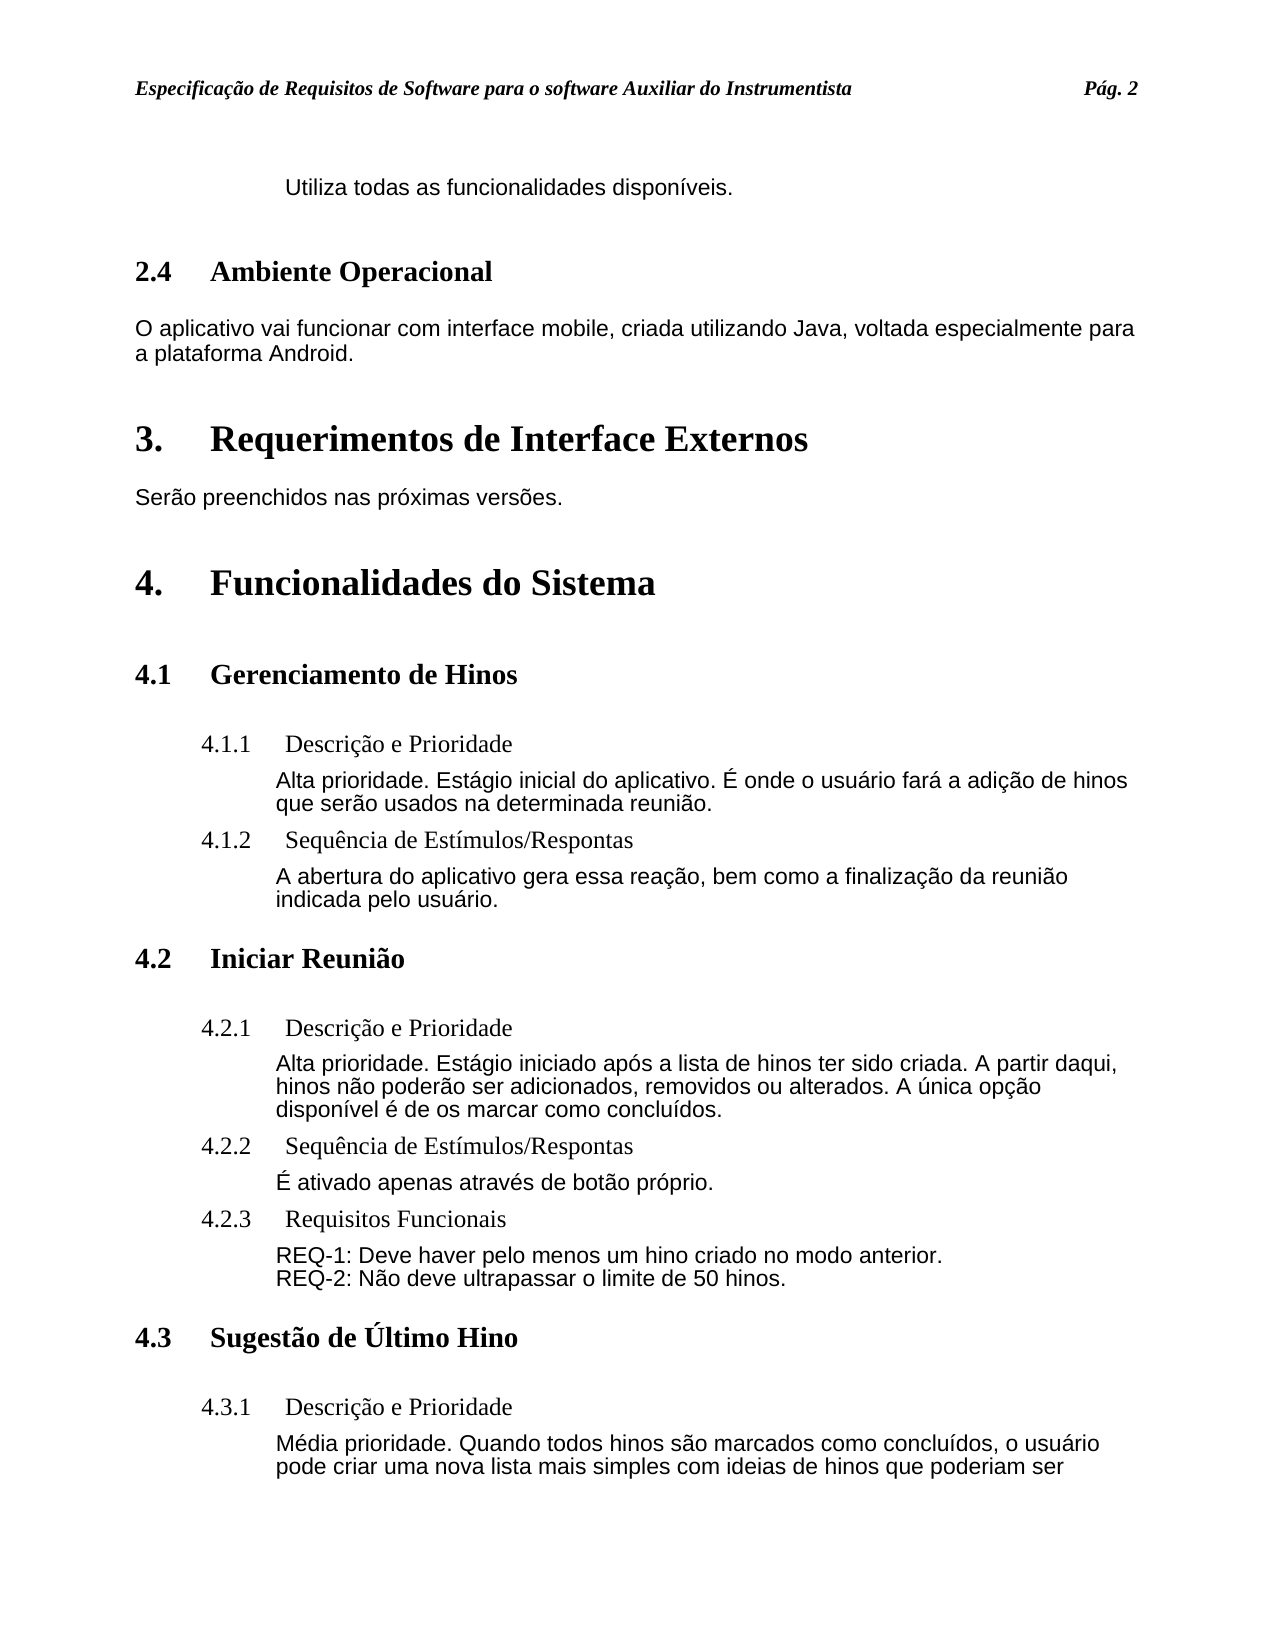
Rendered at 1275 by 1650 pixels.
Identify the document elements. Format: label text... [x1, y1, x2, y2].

subtitle Gerenciamento de Hinos [135, 657, 1140, 691]
text A abertura do aplicativo gera essa reação, bem como a finalização da reunião indicada pelo usuário. [276, 866, 1140, 912]
text 4.2.2 Sequência de Estímulos/Respontas [201, 1135, 1140, 1160]
subtitle Sugestão de Último Hino [135, 1320, 1140, 1354]
text Alta prioridade. Estágio iniciado após a lista de hinos ter sido criada. A partir daqui, hinos não poderão ser adicionados, removidos ou alterados. A única opção disponível é de os marcar como concluídos. [276, 1053, 1140, 1122]
subtitle Funcionalidades do Sistema [135, 560, 1140, 603]
text 4.2.3 Requisitos Funcionais [201, 1208, 1140, 1233]
text 4.3.1 Descrição e Prioridade [201, 1395, 1140, 1420]
text É ativado apenas através de botão próprio. [276, 1172, 1140, 1195]
text Média prioridade. Quando todos hinos são marcados como concluídos, o usuário pode criar uma nova lista mais simples com ideias de hinos que poderiam ser [276, 1433, 1140, 1479]
text Utiliza todas as funcionalidades disponíveis. [135, 175, 1140, 200]
subtitle Iniciar Reunião [135, 941, 1140, 974]
text REQ-1: Deve haver pelo menos um hino criado no modo anterior. [276, 1245, 1140, 1268]
text O aplicativo vai funcionar com interface mobile, criada utilizando Java, voltada especialmente para a plataforma Android. [135, 317, 1140, 367]
text 4.1.1 Descrição e Prioridade [201, 732, 1140, 757]
text REQ-2: Não deve ultrapassar o limite de 50 hinos. [276, 1268, 1140, 1291]
text 4.1.2 Sequência de Estímulos/Respontas [201, 828, 1140, 853]
subtitle Requerimentos de Interface Externos [135, 417, 1140, 460]
subtitle Ambiente Operacional [135, 254, 1140, 288]
text 4.2.1 Descrição e Prioridade [201, 1016, 1140, 1041]
text Serão preenchidos nas próximas versões. [135, 485, 1140, 510]
text Alta prioridade. Estágio inicial do aplicativo. É onde o usuário fará a adição de hinos que serão usados na determinada reunião. [276, 770, 1140, 816]
